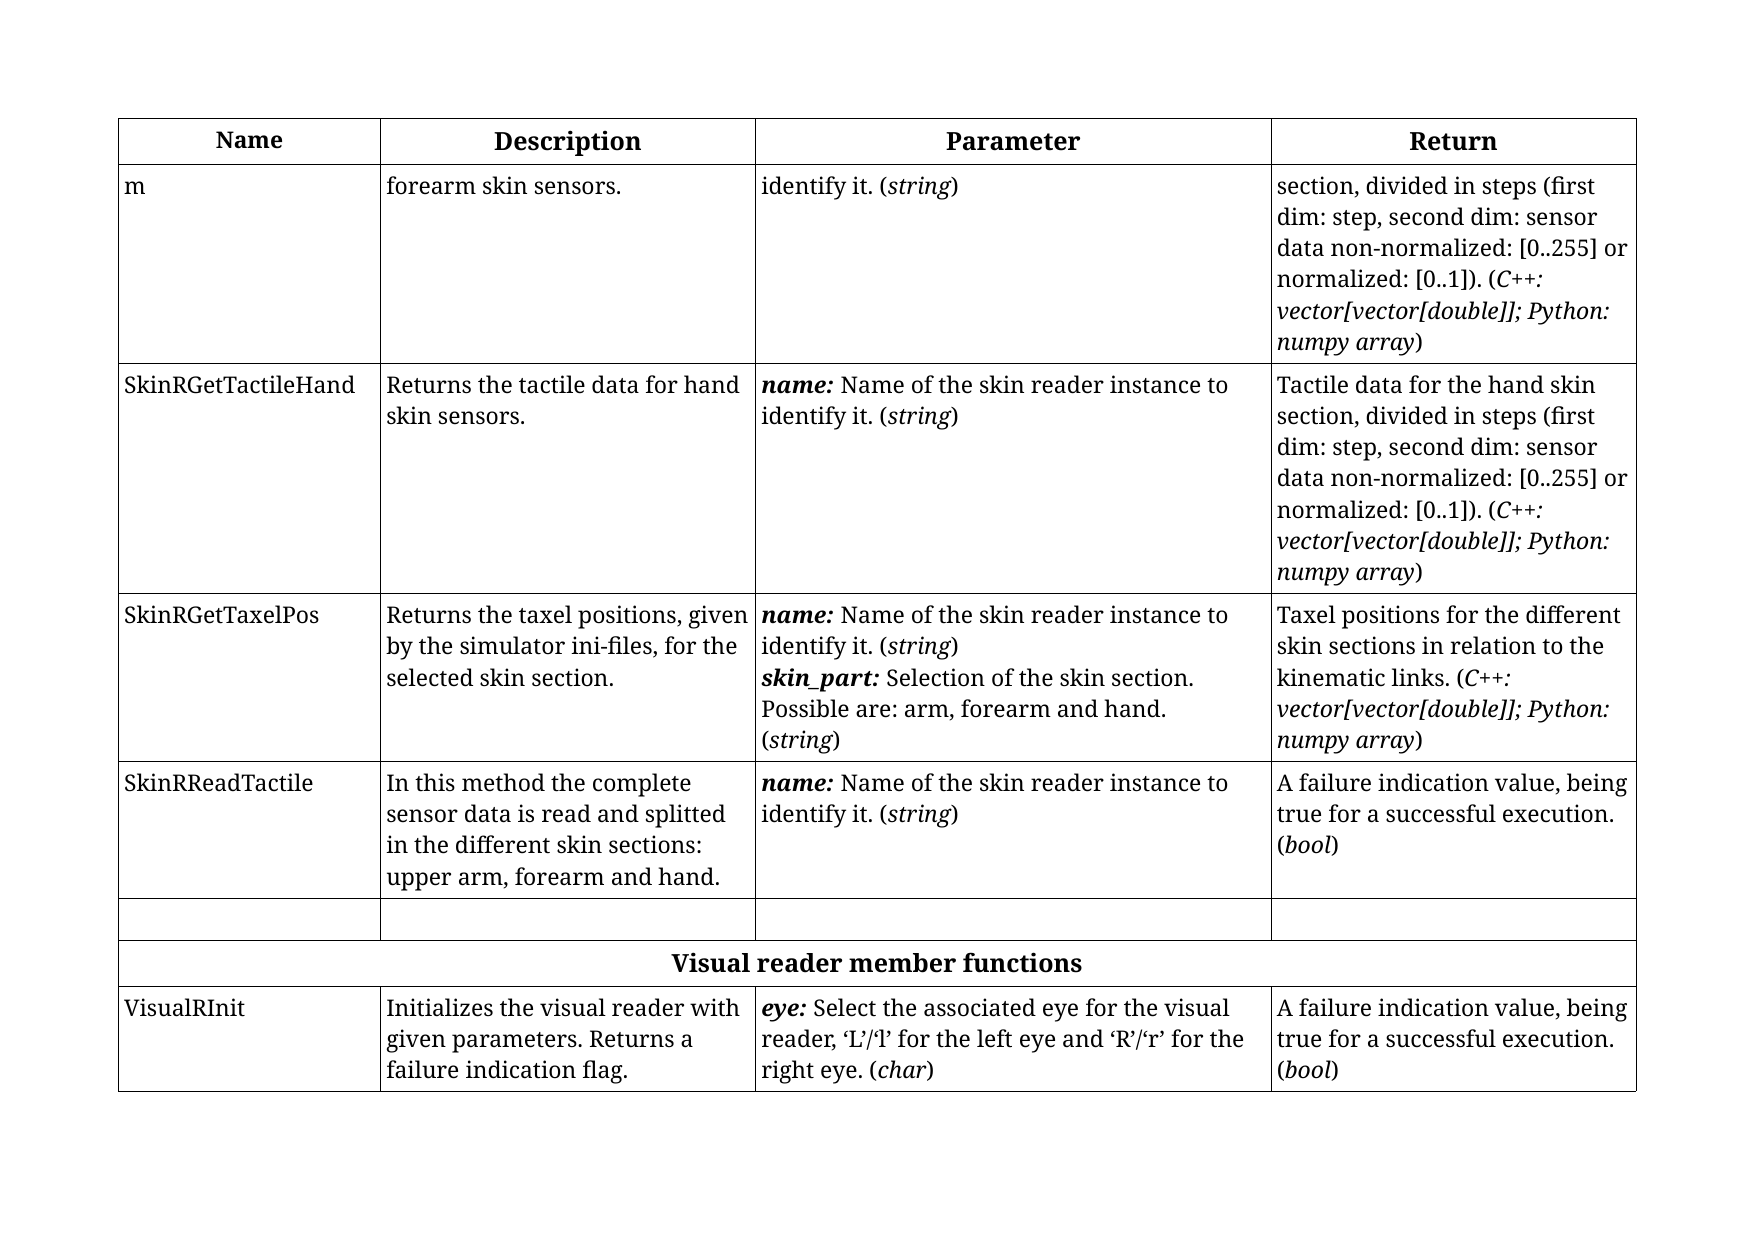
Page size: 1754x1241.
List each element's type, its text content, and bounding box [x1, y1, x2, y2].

table_cell Returns the tactile data for hand skin sensors. [381, 364, 755, 593]
table_cell Visual reader member functions [119, 941, 1636, 986]
table_cell Tactile data for the hand skin section, divided in steps (first dim: step, second dim: sensor data non-normalized: [0..255] or normalized: [0..1]). (C++: vector[vector[double]]; Python: numpy array) [1272, 364, 1636, 593]
table_cell Initializes the visual reader with given parameters. Returns a failure indication flag. [381, 987, 755, 1091]
table_cell A failure indication value, being true for a successful execution. (bool) [1272, 987, 1636, 1091]
table_cell identify it. (string) [756, 165, 1271, 363]
table_cell eye: Select the associated eye for the visual reader, ‘L’/‘l’ for the left eye and ‘R’/‘r’ for the right eye. (char) [756, 987, 1271, 1091]
table_cell VisualRInit [119, 987, 380, 1091]
table_header Description [381, 119, 755, 164]
table_cell name: Name of the skin reader instance to identify it. (string) skin_part: Selection of the skin section. Possible are: arm, forearm and hand. (string) [756, 594, 1271, 761]
table_cell forearm skin sensors. [381, 165, 755, 363]
table_cell m [119, 165, 380, 363]
table_cell [756, 899, 1271, 940]
table_cell SkinRReadTactile [119, 762, 380, 897]
table_cell [381, 899, 755, 940]
table_cell [1272, 899, 1636, 940]
table_cell Taxel positions for the different skin sections in relation to the kinematic links. (C++: vector[vector[double]]; Python: numpy array) [1272, 594, 1636, 761]
table_header Return [1272, 119, 1636, 164]
table_cell A failure indication value, being true for a successful execution. (bool) [1272, 762, 1636, 897]
table_cell SkinRGetTaxelPos [119, 594, 380, 761]
table_header Parameter [756, 119, 1271, 164]
table_cell name: Name of the skin reader instance to identify it. (string) [756, 364, 1271, 593]
table_cell name: Name of the skin reader instance to identify it. (string) [756, 762, 1271, 897]
table_cell Returns the taxel positions, given by the simulator ini-files, for the selected skin section. [381, 594, 755, 761]
table_cell SkinRGetTactileHand [119, 364, 380, 593]
table_cell In this method the complete sensor data is read and splitted in the different skin sections: upper arm, forearm and hand. [381, 762, 755, 897]
table_cell section, divided in steps (first dim: step, second dim: sensor data non-normalized: [0..255] or normalized: [0..1]). (C++: vector[vector[double]]; Python: numpy array) [1272, 165, 1636, 363]
table_header Name [119, 119, 380, 164]
table_cell [119, 899, 380, 940]
